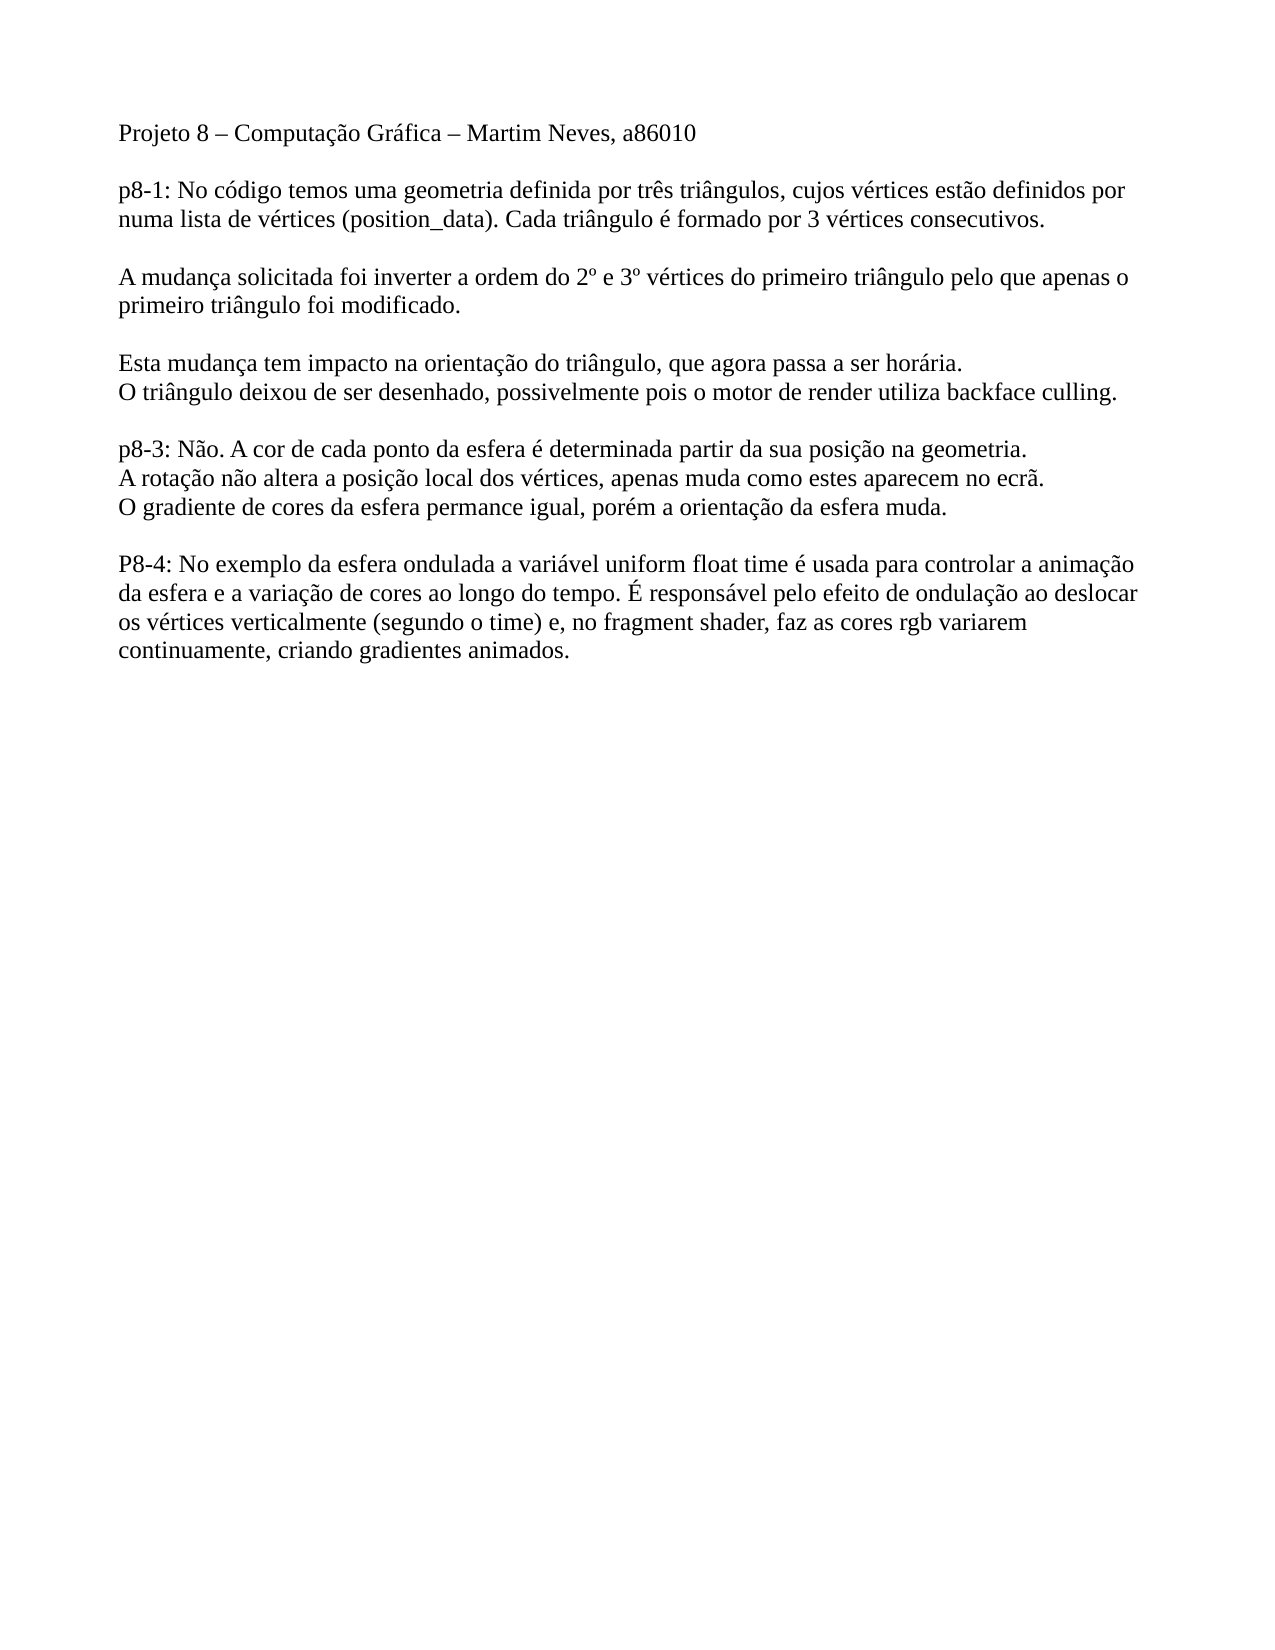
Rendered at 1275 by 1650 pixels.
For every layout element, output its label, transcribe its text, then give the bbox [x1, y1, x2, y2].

text p8-1: No código temos uma geometria definida por três triângulos, cujos vértices estão definidos por numa lista de vértices (position_data). Cada triângulo é formado por 3 vértices consecutivos. A mudança solicitada foi inverter a ordem do 2º e 3º vértices do primeiro triângulo pelo que apenas o primeiro triângulo foi modificado. [118, 176, 1157, 319]
text p8-3: Não. A cor de cada ponto da esfera é determinada partir da sua posição na geometria. [118, 434, 1157, 463]
text O gradiente de cores da esfera permance igual, porém a orientação da esfera muda. [118, 492, 1157, 549]
text Projeto 8 – Computação Gráfica – Martim Neves, a86010 [118, 118, 1157, 147]
text A rotação não altera a posição local dos vértices, apenas muda como estes aparecem no ecrã. [118, 463, 1157, 492]
text O triângulo deixou de ser desenhado, possivelmente pois o motor de render utiliza backface culling. [118, 377, 1157, 406]
text P8-4: No exemplo da esfera ondulada a variável uniform float time é usada para controlar a animação da esfera e a variação de cores ao longo do tempo. É responsável pelo efeito de ondulação ao deslocar os vértices verticalmente (segundo o time) e, no fragment shader, faz as cores rgb variarem continuamente, criando gradientes animados. [118, 549, 1157, 664]
text Esta mudança tem impacto na orientação do triângulo, que agora passa a ser horária. [118, 348, 1157, 377]
